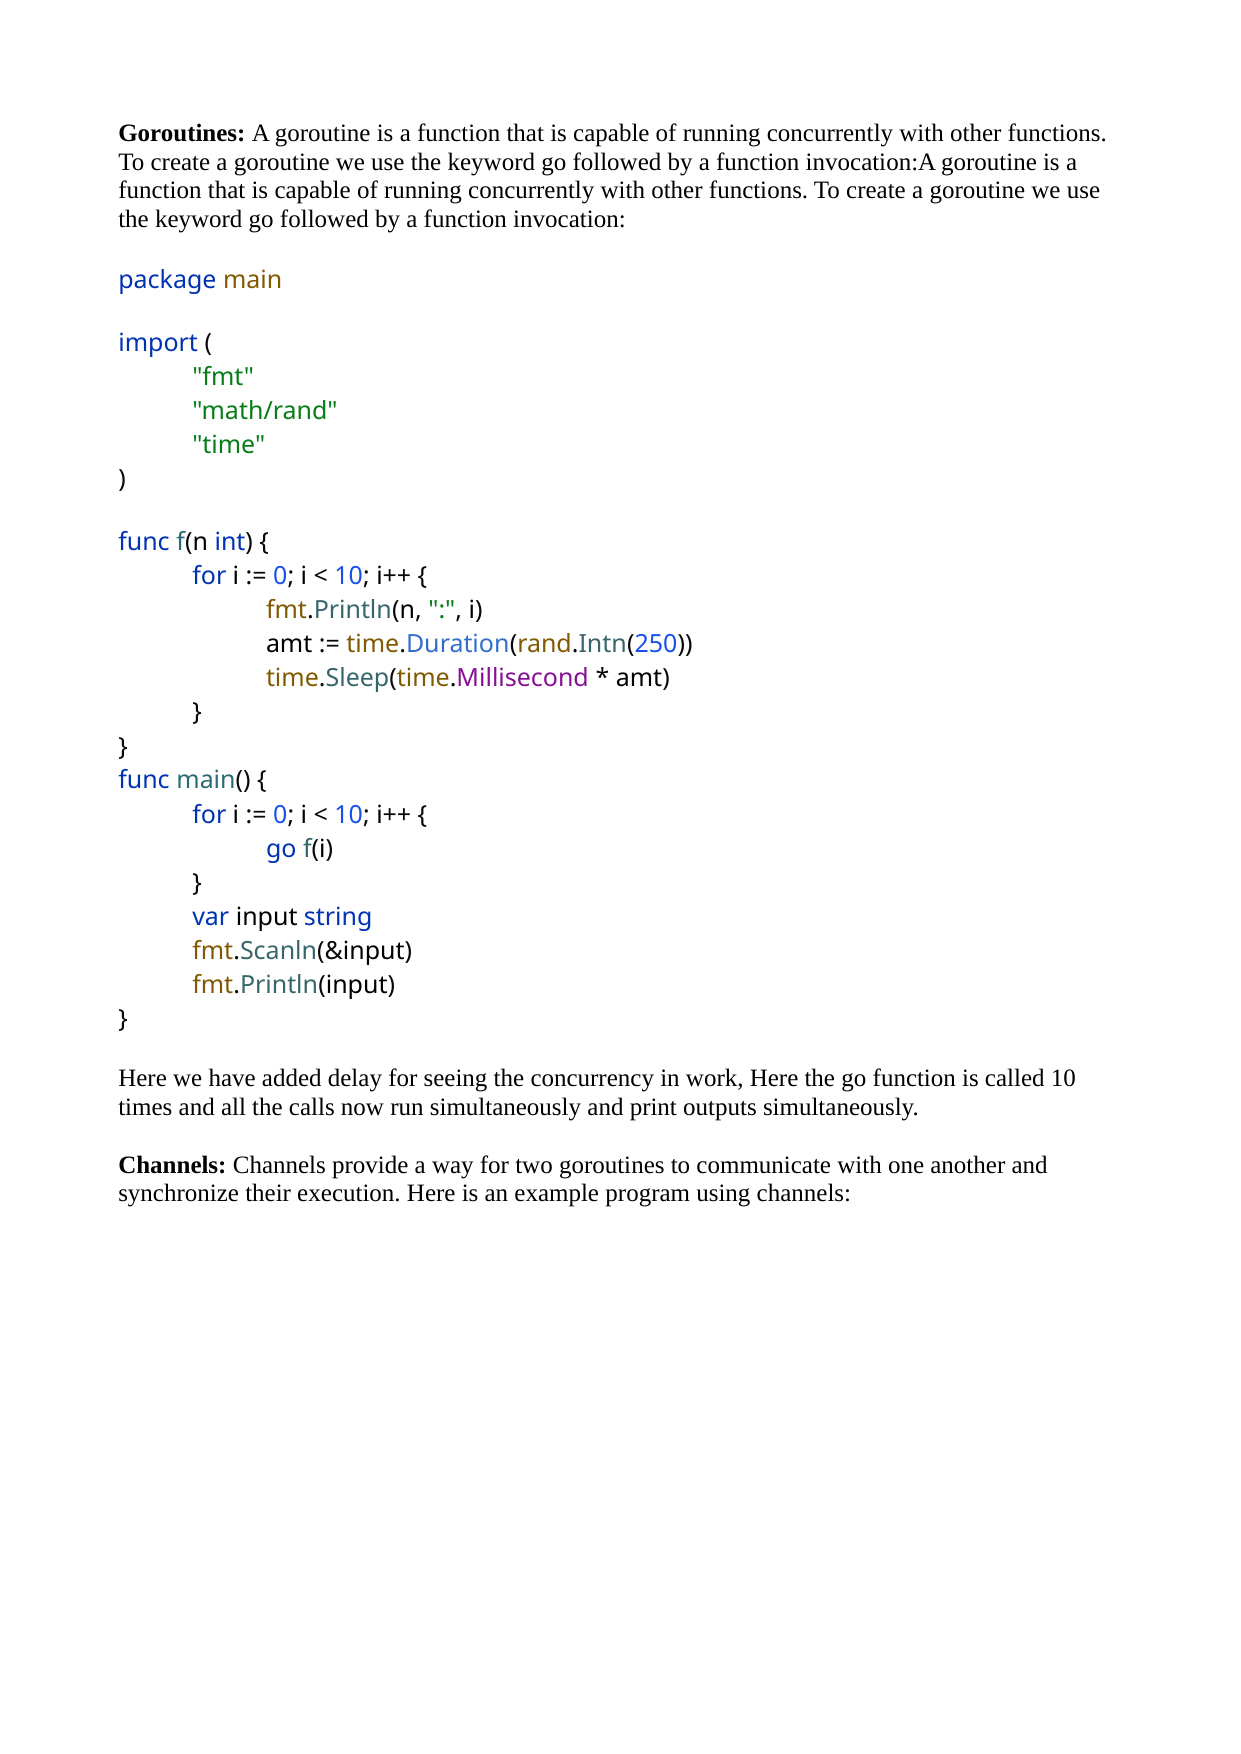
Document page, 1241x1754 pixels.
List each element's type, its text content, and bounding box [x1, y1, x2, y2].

text Goroutines: A goroutine is a function that is capable of running concurrently with other functions. To create a goroutine we use the keyword go followed by a function invocation:A goroutine is a function that is capable of running concurrently with other functions. To create a goroutine we use the keyword go followed by a function invocation: [118, 118, 1122, 233]
text Here we have added delay for seeing the concurrency in work, Here the go function is called 10 times and all the calls now run simultaneously and print outputs simultaneously. [118, 1063, 1122, 1121]
text Channels: Channels provide a way for two goroutines to communicate with one another and synchronize their execution. Here is an example program using channels: [118, 1150, 1122, 1207]
text package main import ( "fmt" "math/rand" "time" ) func f(n int) { for i := 0; i < 10; i++ { fmt.Println(n, ":", i) amt := time.Duration(rand.Intn(250)) time.Sleep(time.Millisecond * amt) } } func main() { for i := 0; i < 10; i++ { go f(i) } var input string fmt.Scanln(&input) fmt.Println(input) } [118, 262, 1122, 1063]
